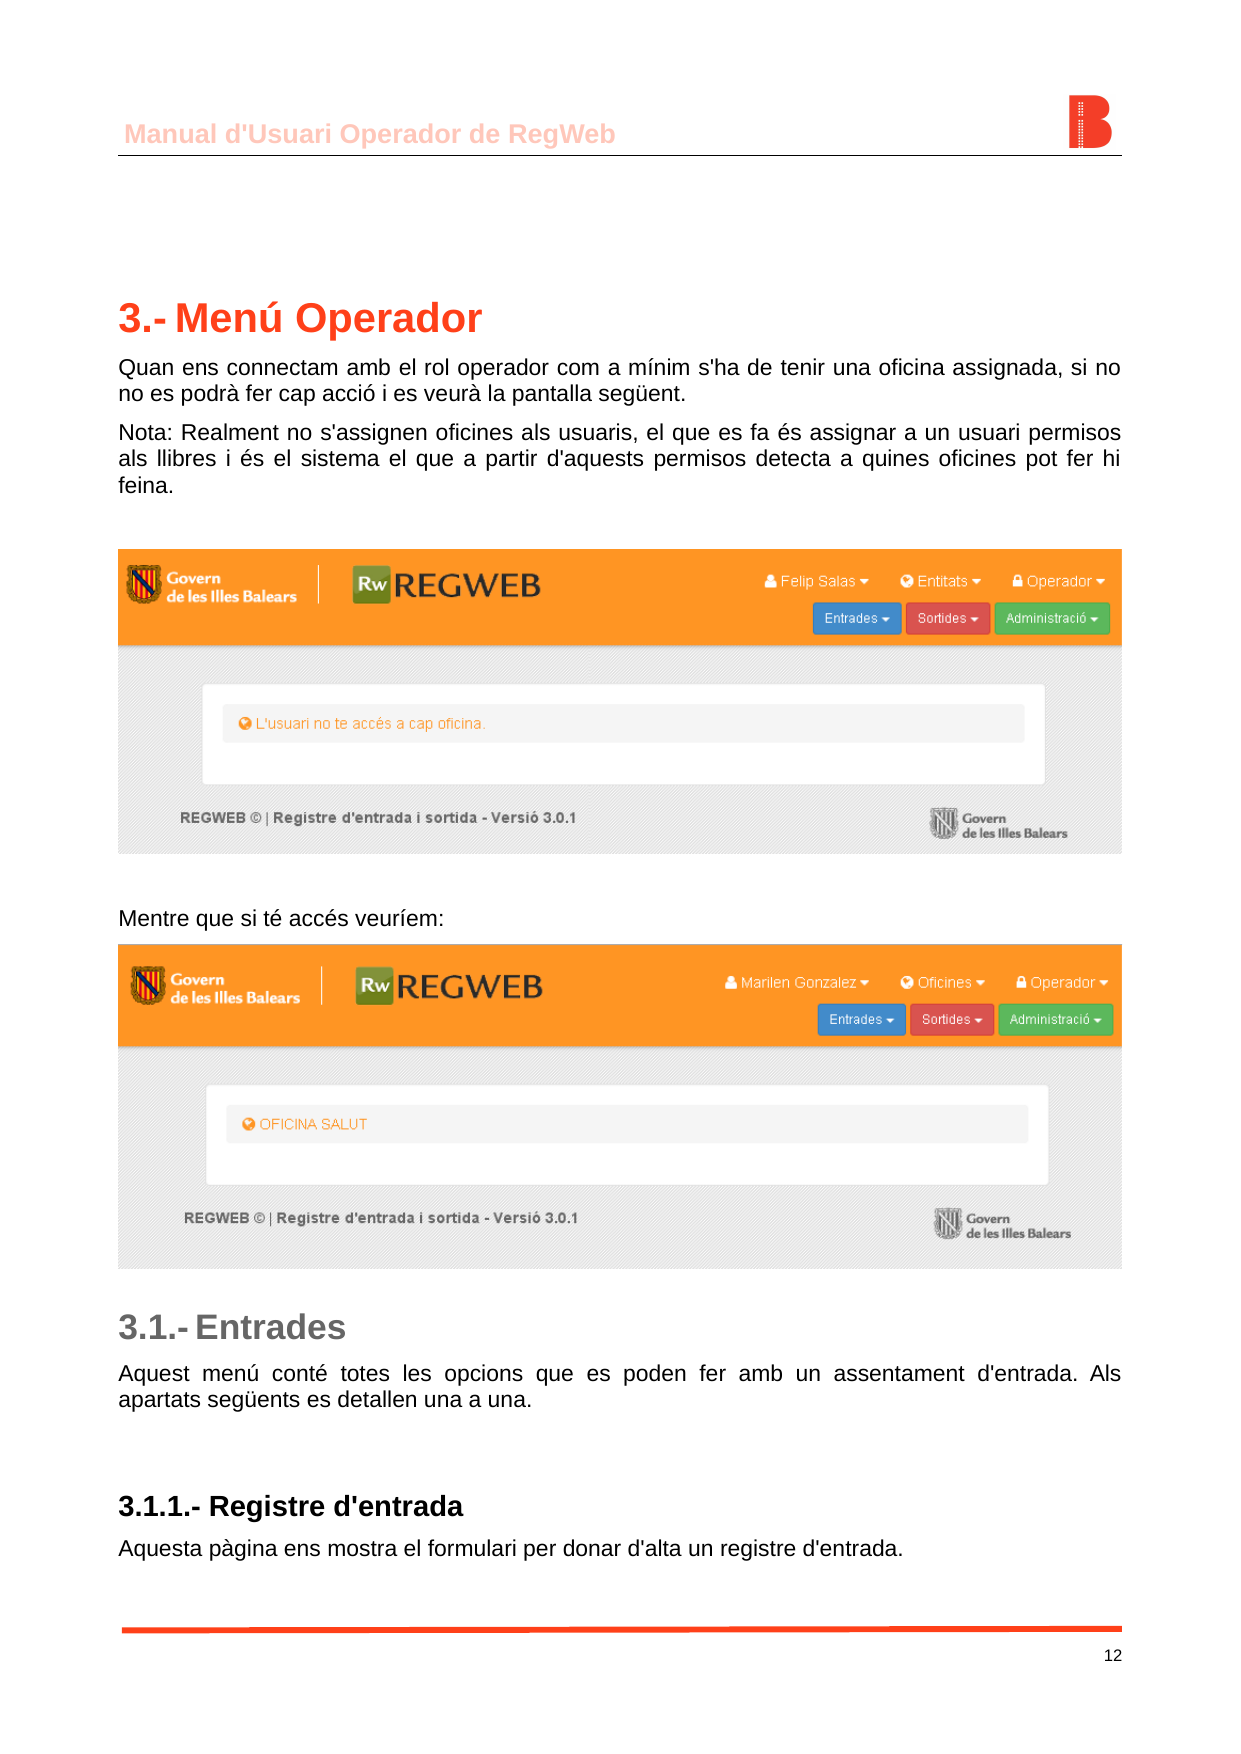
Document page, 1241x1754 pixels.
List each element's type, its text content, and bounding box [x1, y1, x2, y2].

picture [118, 944, 1123, 1269]
text Nota: Realment no s'assignen oficines als usuaris, el que es fa és assignar a un usuari permisos als llibres i és el sistema el que a partir d'aquests permisos detecta a quines oficines pot fer hi feina. [118, 419, 1122, 498]
text Quan ens connectam amb el rol operador com a mínim s'ha de tenir una oficina assignada, si no no es podrà fer cap acció i es veurà la pantalla següent. [118, 354, 1122, 407]
text Mentre que si té accés veuríem: [118, 905, 1122, 932]
subtitle Menú Operador [118, 293, 1122, 341]
picture [118, 549, 1123, 854]
subtitle Registre d'entrada [118, 1489, 1122, 1522]
text Aquest menú conté totes les opcions que es poden fer amb un assentament d'entrada. Als apartats següents es detallen una a una. [118, 1360, 1122, 1412]
text Aquesta pàgina ens mostra el formulari per donar d'alta un registre d'entrada. [118, 1535, 1122, 1561]
subtitle Entrades [118, 1307, 1122, 1347]
picture [1063, 94, 1117, 150]
